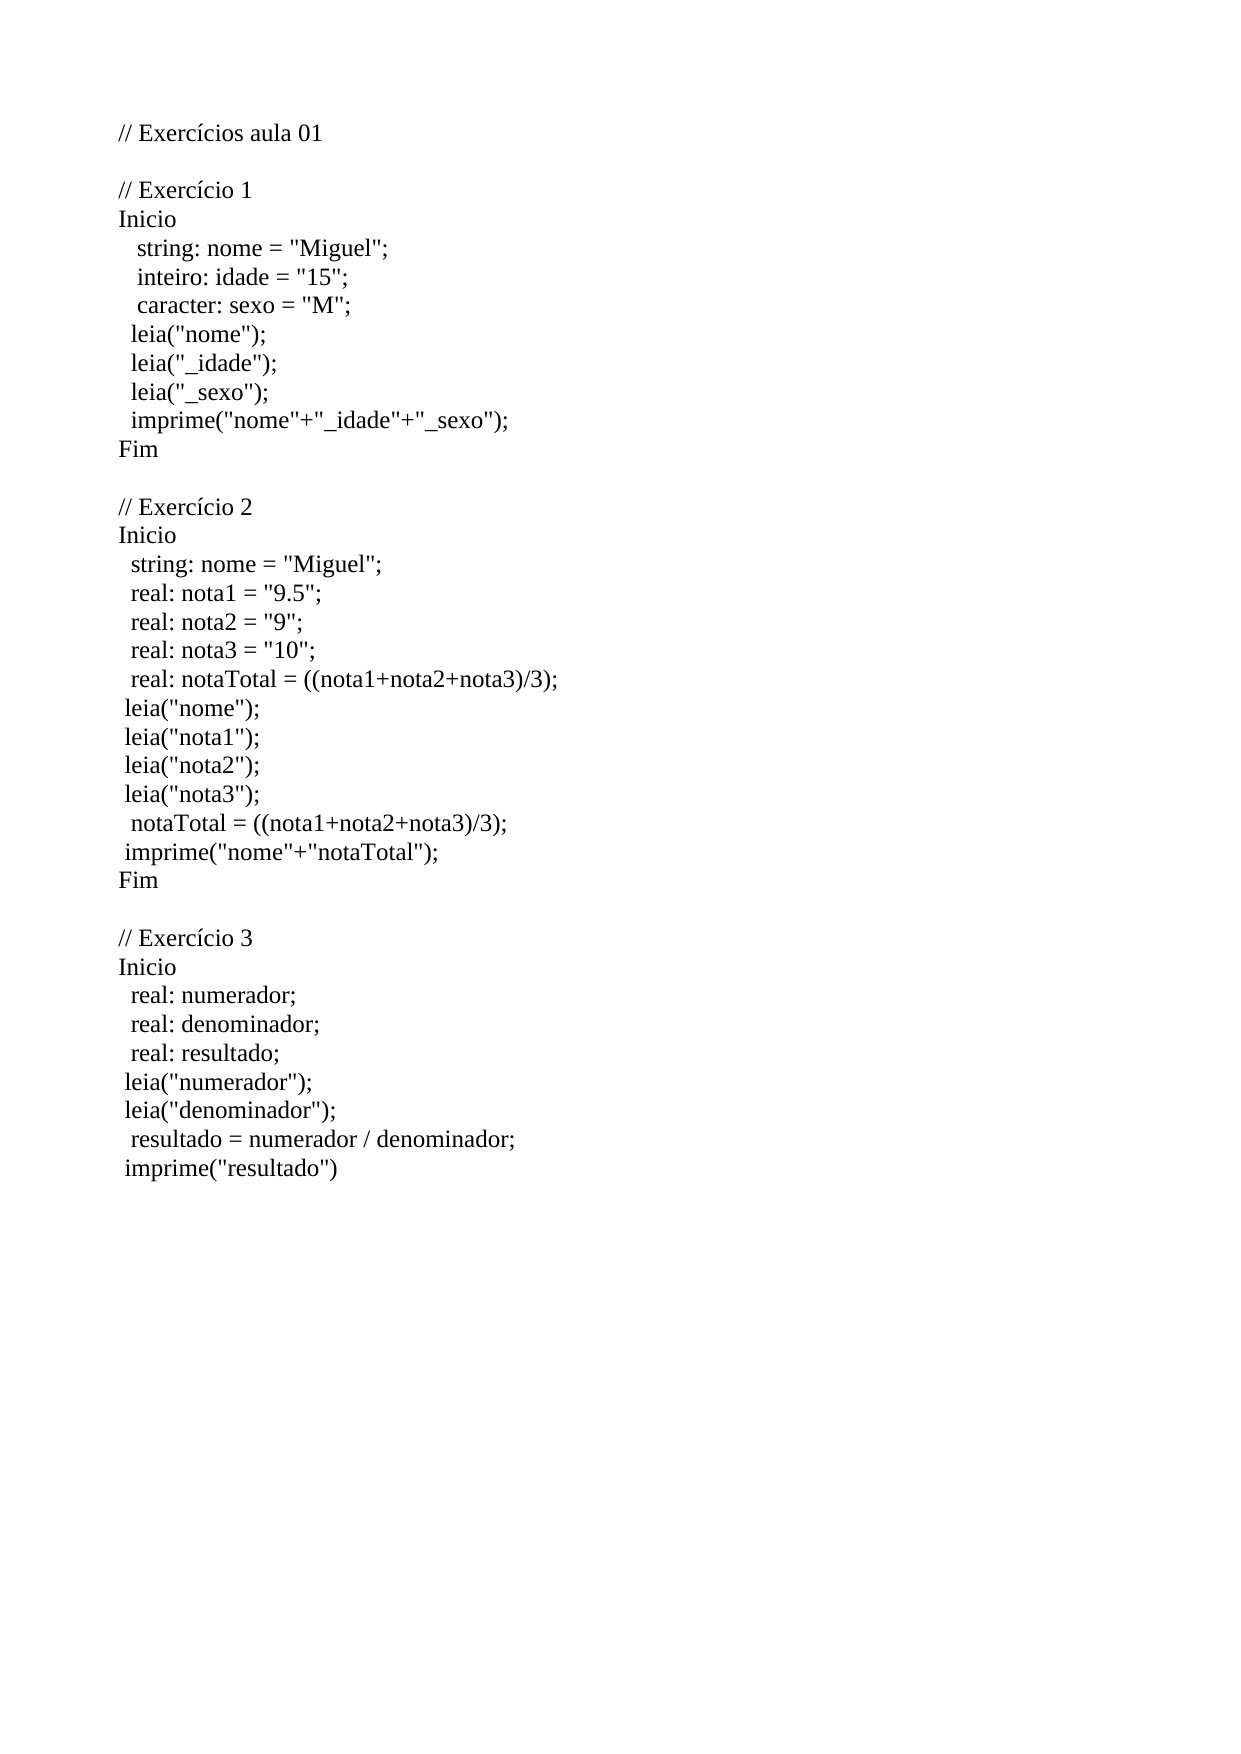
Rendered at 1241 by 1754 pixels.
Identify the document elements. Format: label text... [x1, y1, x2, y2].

text string: nome = "Miguel"; [118, 549, 1122, 578]
text Fim [118, 866, 1122, 894]
text inteiro: idade = "15"; [118, 262, 1122, 291]
text notaTotal = ((nota1+nota2+nota3)/3); [118, 808, 1122, 837]
text // Exercício 1 [118, 176, 1122, 204]
text resultado = numerador / denominador; [118, 1124, 1122, 1153]
text imprime("nome"+"notaTotal"); [118, 837, 1122, 866]
text leia("denominador"); [118, 1096, 1122, 1124]
text string: nome = "Miguel"; [118, 233, 1122, 262]
text // Exercícios aula 01 [118, 118, 1122, 147]
text imprime("resultado") [118, 1153, 1122, 1182]
text leia("_sexo"); [118, 377, 1122, 406]
text real: denominador; [118, 1009, 1122, 1038]
text leia("nome"); [118, 693, 1122, 722]
text real: notaTotal = ((nota1+nota2+nota3)/3); [118, 664, 1122, 693]
text leia("nota1"); [118, 722, 1122, 751]
text Inicio [118, 952, 1122, 981]
text leia("_idade"); [118, 348, 1122, 377]
text leia("numerador"); [118, 1067, 1122, 1096]
text leia("nota2"); [118, 751, 1122, 779]
text leia("nome"); [118, 319, 1122, 348]
text Fim [118, 434, 1122, 463]
text imprime("nome"+"_idade"+"_sexo"); [118, 406, 1122, 434]
text real: nota3 = "10"; [118, 636, 1122, 664]
text // Exercício 3 [118, 923, 1122, 952]
text real: nota1 = "9.5"; [118, 578, 1122, 607]
text // Exercício 2 [118, 492, 1122, 521]
text real: numerador; [118, 981, 1122, 1009]
text Inicio [118, 204, 1122, 233]
text real: resultado; [118, 1038, 1122, 1067]
text leia("nota3"); [118, 779, 1122, 808]
text Inicio [118, 521, 1122, 549]
text caracter: sexo = "M"; [118, 291, 1122, 319]
text real: nota2 = "9"; [118, 607, 1122, 636]
